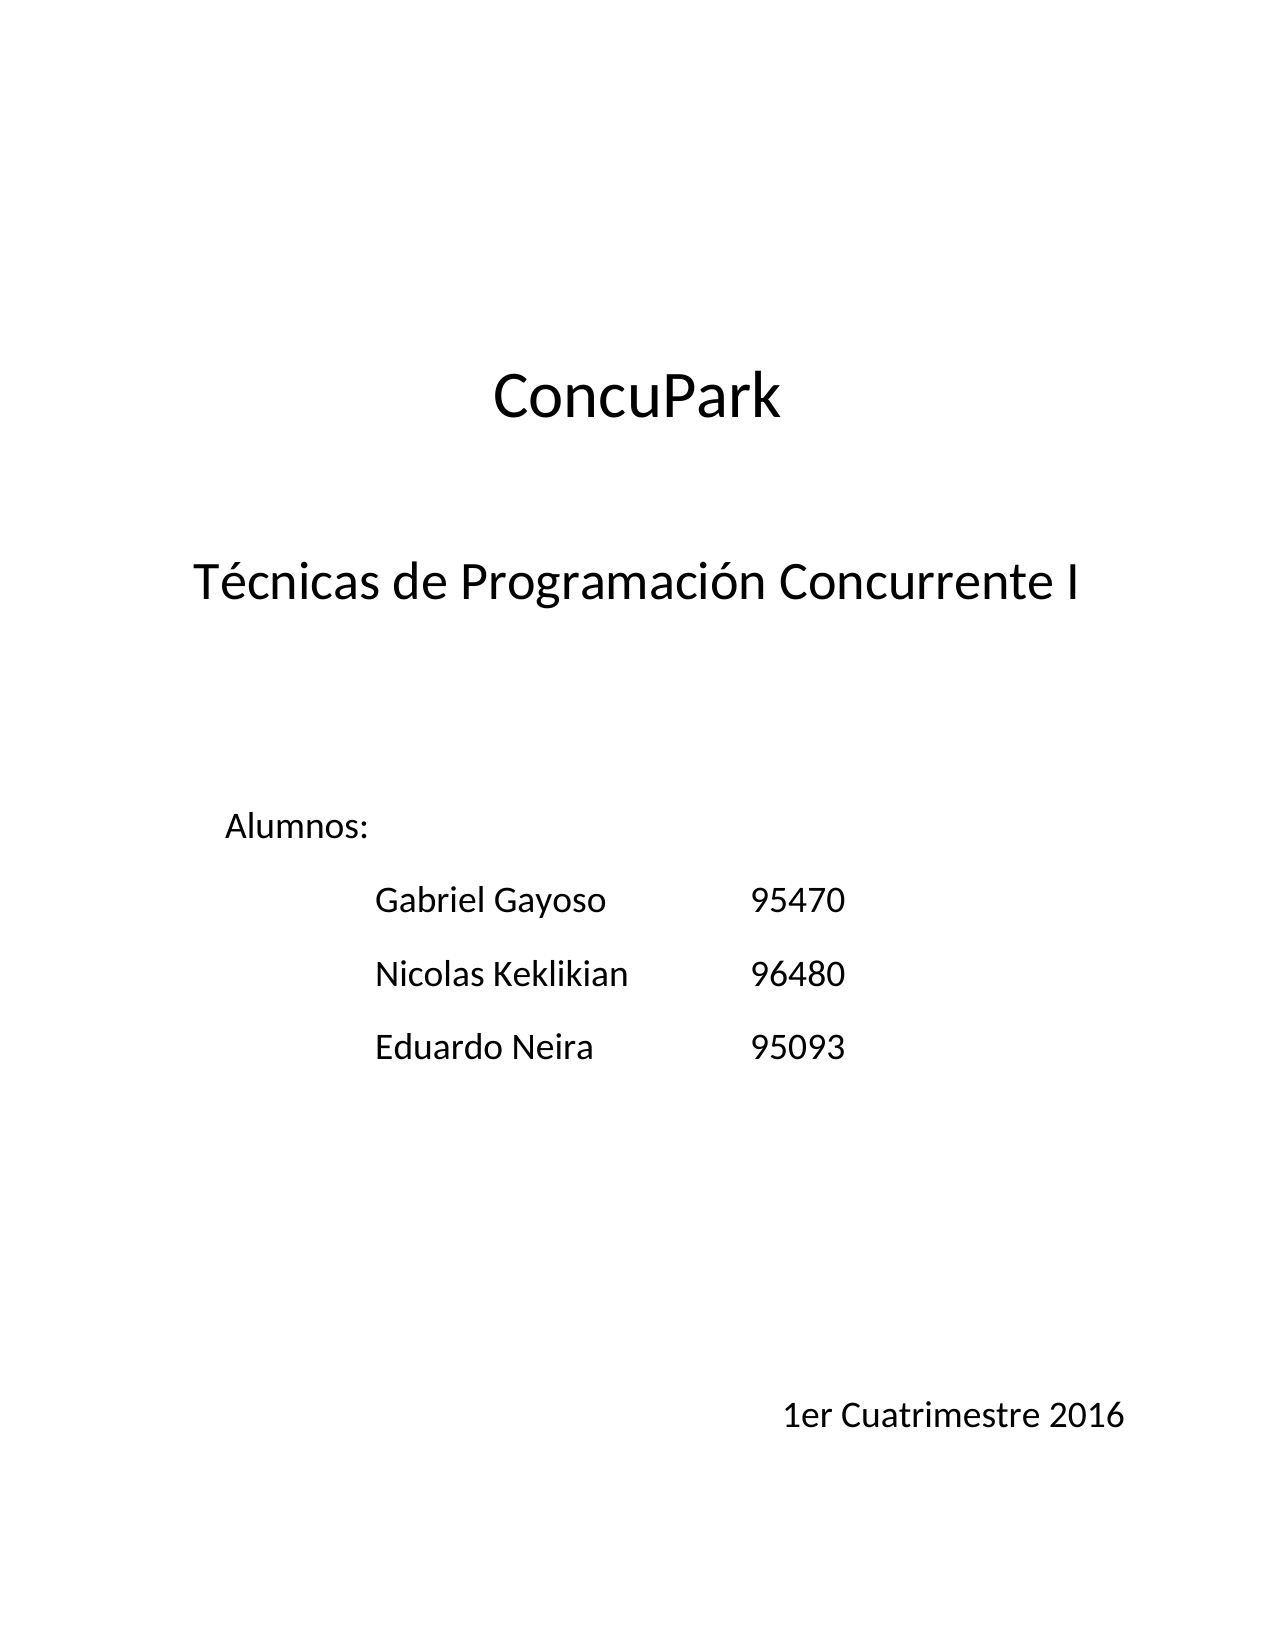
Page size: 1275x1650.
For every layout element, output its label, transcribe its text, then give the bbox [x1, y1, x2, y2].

text Gabriel Gayoso 95470 [150, 876, 1125, 922]
text Nicolas Keklikian 96480 [150, 949, 1125, 995]
text Alumnos: [150, 802, 1125, 848]
text Técnicas de Programación Concurrente I [150, 547, 1125, 613]
text ConcuPark [150, 353, 1125, 434]
text 1er Cuatrimestre 2016 [150, 1391, 1125, 1437]
text Eduardo Neira 95093 [150, 1023, 1125, 1069]
